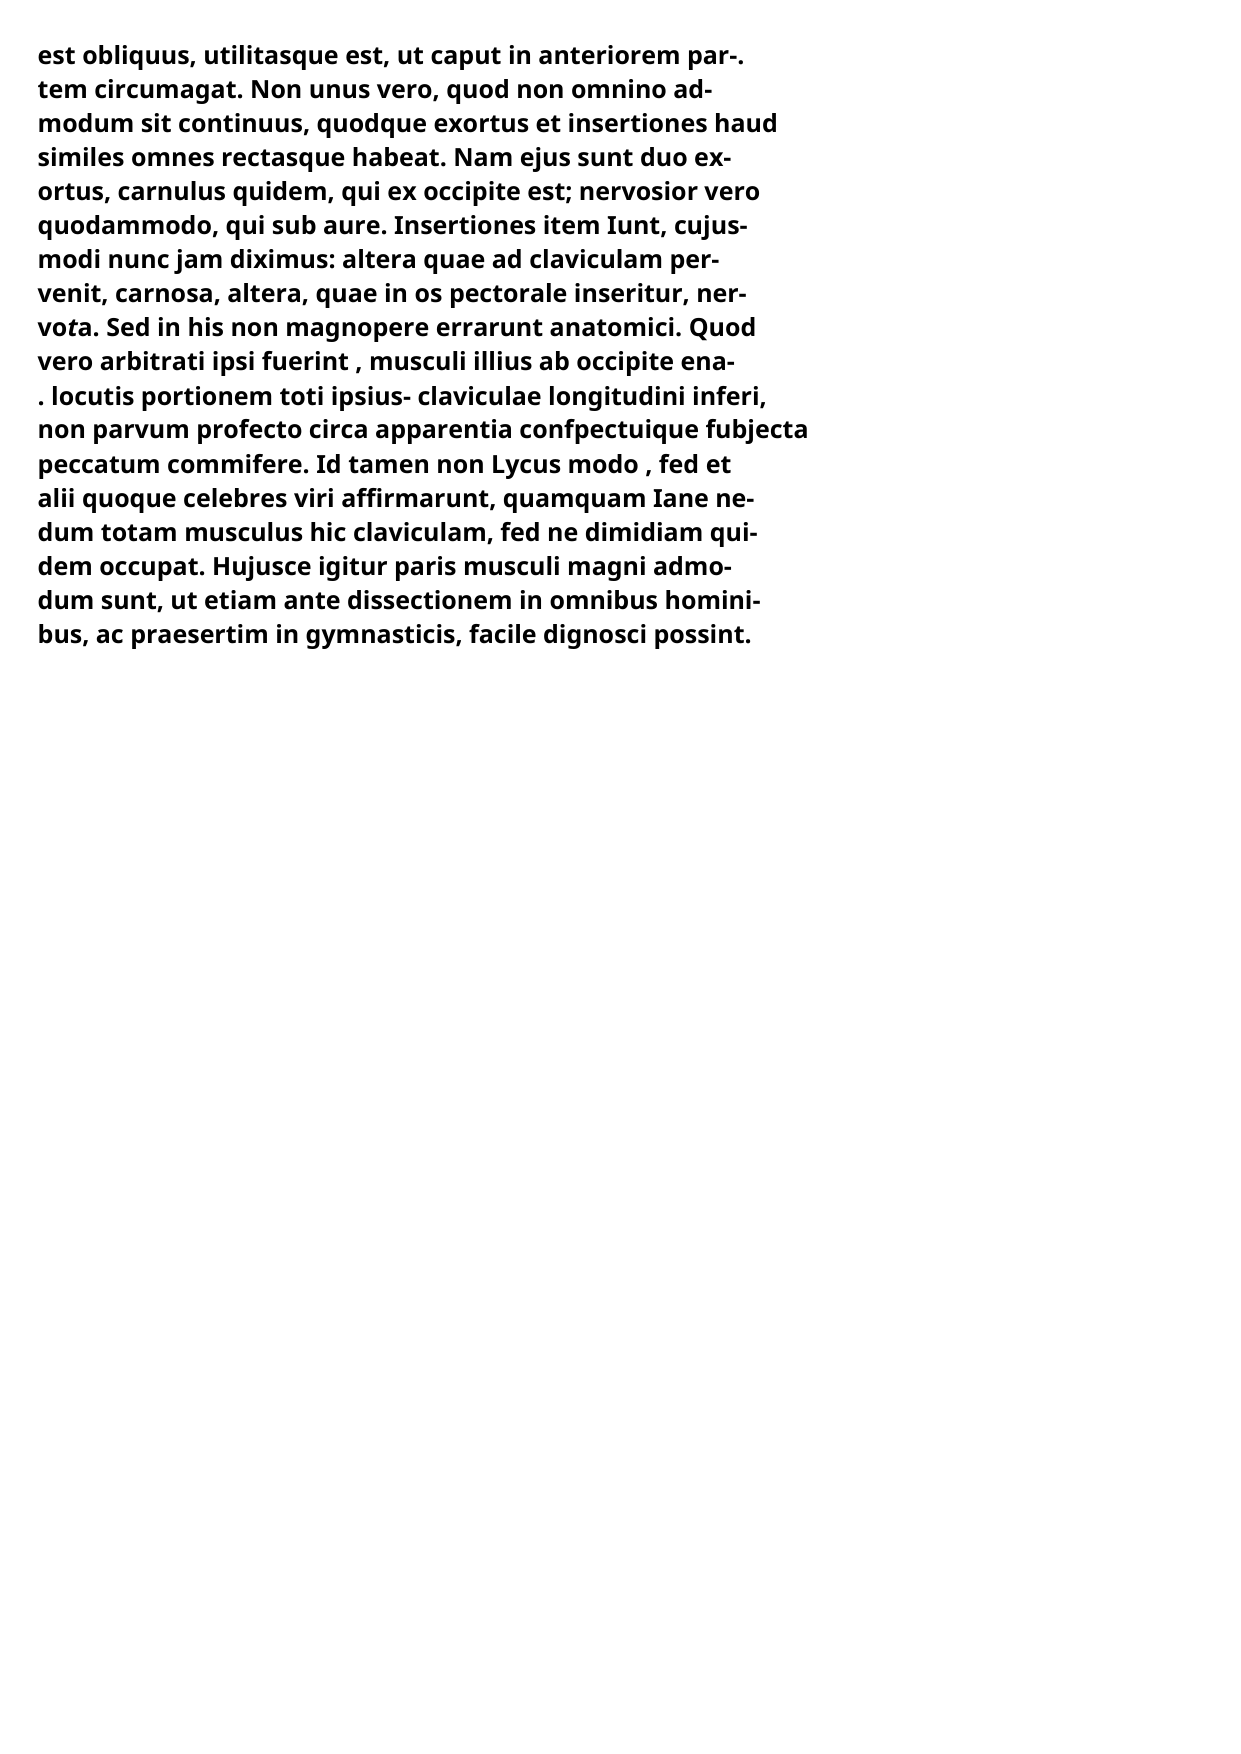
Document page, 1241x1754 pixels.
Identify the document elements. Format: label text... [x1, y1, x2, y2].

text est obliquus, utilitasque est, ut caput in anteriorem par-. tem circumagat. Non unus vero, quod non omnino ad- modum sit continuus, quodque exortus et insertiones haud similes omnes rectasque habeat. Nam ejus sunt duo ex- ortus, carnulus quidem, qui ex occipite est; nervosior vero quodammodo, qui sub aure. Insertiones item Iunt, cujus- modi nunc jam diximus: altera quae ad claviculam per- venit, carnosa, altera, quae in os pectorale inseritur, ner- vota. Sed in his non magnopere errarunt anatomici. Quod vero arbitrati ipsi fuerint , musculi illius ab occipite ena- . locutis portionem toti ipsius- claviculae longitudini inferi, non parvum profecto circa apparentia confpectuique fubjecta peccatum commifere. Id tamen non Lycus modo , fed et alii quoque celebres viri affirmarunt, quamquam Iane ne- dum totam musculus hic claviculam, fed ne dimidiam qui- dem occupat. Hujusce igitur paris musculi magni admo- dum sunt, ut etiam ante dissectionem in omnibus homini- bus, ac praesertim in gymnasticis, facile dignosci possint. [37, 37, 1203, 651]
